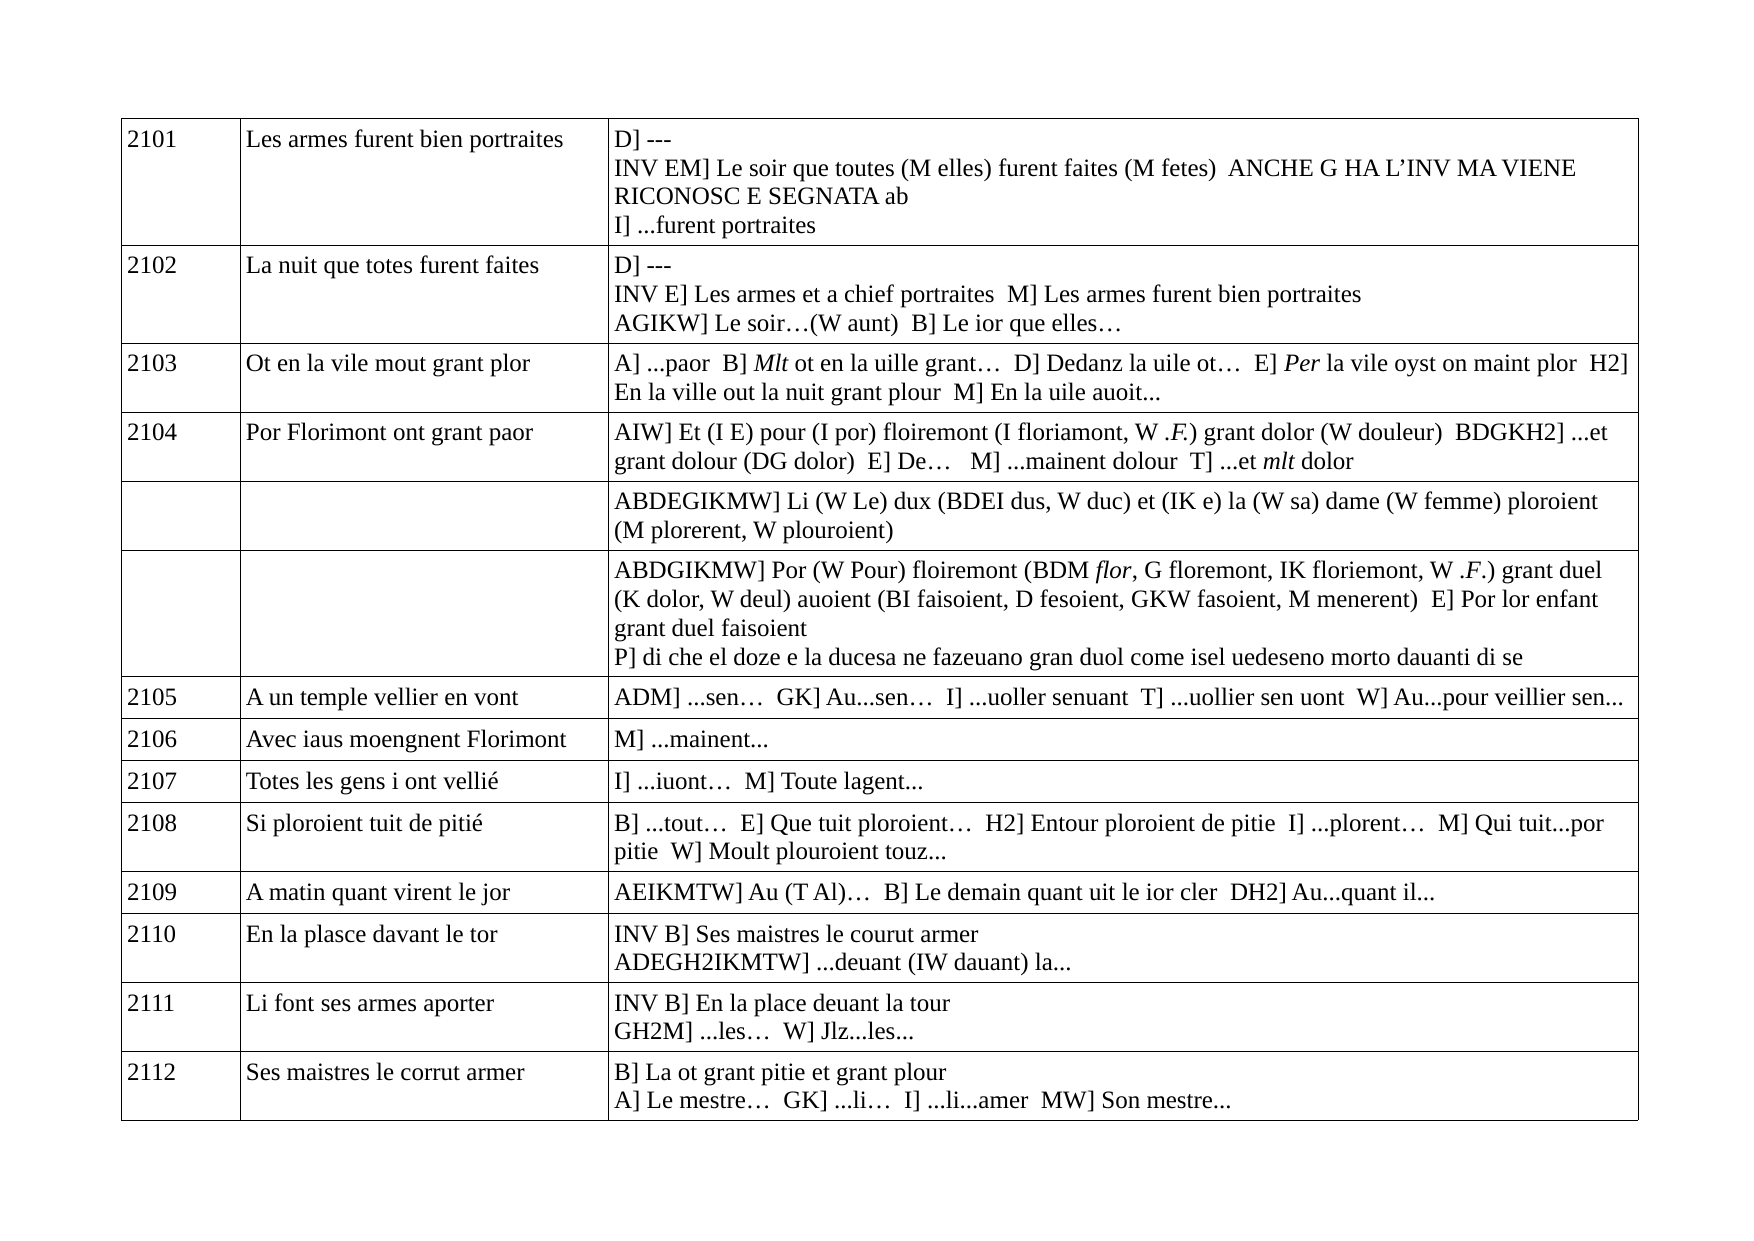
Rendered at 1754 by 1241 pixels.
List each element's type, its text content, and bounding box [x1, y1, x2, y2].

table_cell Li font ses armes aporter [241, 983, 608, 1051]
table_cell Totes les gens i ont vellié [241, 761, 608, 802]
table_cell 2106 [122, 719, 240, 760]
table_cell Avec iaus moengnent Florimont [241, 719, 608, 760]
table_cell D] --- INV EM] Le soir que toutes (M elles) furent faites (M fetes) ANCHE G HA L’INV MA VIENE RICONOSC E SEGNATA ab I] ...furent portraites [609, 119, 1638, 245]
table_cell En la plasce davant le tor [241, 914, 608, 982]
table_cell AEIKMTW] Au (T Al)… B] Le demain quant uit le ior cler DH2] Au...quant il... [609, 872, 1638, 913]
table_cell 2102 [122, 246, 240, 342]
table_cell A] ...paor B] Mlt ot en la uille grant… D] Dedanz la uile ot… E] Per la vile oyst on maint plor H2] En la ville out la nuit grant plour M] En la uile auoit... [609, 344, 1638, 412]
table_cell INV B] En la place deuant la tour GH2M] ...les… W] Jlz...les... [609, 983, 1638, 1051]
table_cell B] ...tout… E] Que tuit ploroient… H2] Entour ploroient de pitie I] ...plorent… M] Qui tuit...por pitie W] Moult plouroient touz... [609, 803, 1638, 871]
table_cell ABDGIKMW] Por (W Pour) floiremont (BDM flor, G floremont, IK floriemont, W .F.) grant duel (K dolor, W deul) auoient (BI faisoient, D fesoient, GKW fasoient, M menerent) E] Por lor enfant grant duel faisoient P] di che el doze e la ducesa ne fazeuano gran duol come isel uedeseno morto dauanti di se [609, 551, 1638, 676]
table_cell D] --- INV E] Les armes et a chief portraites M] Les armes furent bien portraites AGIKW] Le soir…(W aunt) B] Le ior que elles… [609, 246, 1638, 342]
table_cell B] La ot grant pitie et grant plour A] Le mestre… GK] ...li… I] ...li...amer MW] Son mestre... [609, 1052, 1638, 1120]
table_cell La nuit que totes furent faites [241, 246, 608, 342]
table_cell 2109 [122, 872, 240, 913]
table_cell [122, 551, 240, 676]
table_cell 2110 [122, 914, 240, 982]
table_cell 2108 [122, 803, 240, 871]
table_cell [241, 551, 608, 676]
table_cell AIW] Et (I E) pour (I por) floiremont (I floriamont, W .F.) grant dolor (W douleur) BDGKH2] ...et grant dolour (DG dolor) E] De… M] ...mainent dolour T] ...et mlt dolor [609, 413, 1638, 481]
table_cell 2104 [122, 413, 240, 481]
table_cell INV B] Ses maistres le courut armer ADEGH2IKMTW] ...deuant (IW dauant) la... [609, 914, 1638, 982]
table_cell Por Florimont ont grant paor [241, 413, 608, 481]
table_cell Ot en la vile mout grant plor [241, 344, 608, 412]
table_cell 2101 [122, 119, 240, 245]
table_cell Si ploroient tuit de pitié [241, 803, 608, 871]
table_cell Les armes furent bien portraites [241, 119, 608, 245]
table_cell M] ...mainent... [609, 719, 1638, 760]
table_cell 2112 [122, 1052, 240, 1120]
table_cell 2111 [122, 983, 240, 1051]
table_cell A un temple vellier en vont [241, 677, 608, 718]
table_cell Ses maistres le corrut armer [241, 1052, 608, 1120]
table_cell ADM] ...sen… GK] Au...sen… I] ...uoller senuant T] ...uollier sen uont W] Au...pour veillier sen... [609, 677, 1638, 718]
table_cell 2105 [122, 677, 240, 718]
table_cell I] ...iuont… M] Toute lagent... [609, 761, 1638, 802]
table_cell A matin quant virent le jor [241, 872, 608, 913]
table_cell 2107 [122, 761, 240, 802]
table_cell 2103 [122, 344, 240, 412]
table_cell ABDEGIKMW] Li (W Le) dux (BDEI dus, W duc) et (IK e) la (W sa) dame (W femme) ploroient (M plorerent, W plouroient) [609, 482, 1638, 550]
table_cell [122, 482, 240, 550]
table_cell [241, 482, 608, 550]
